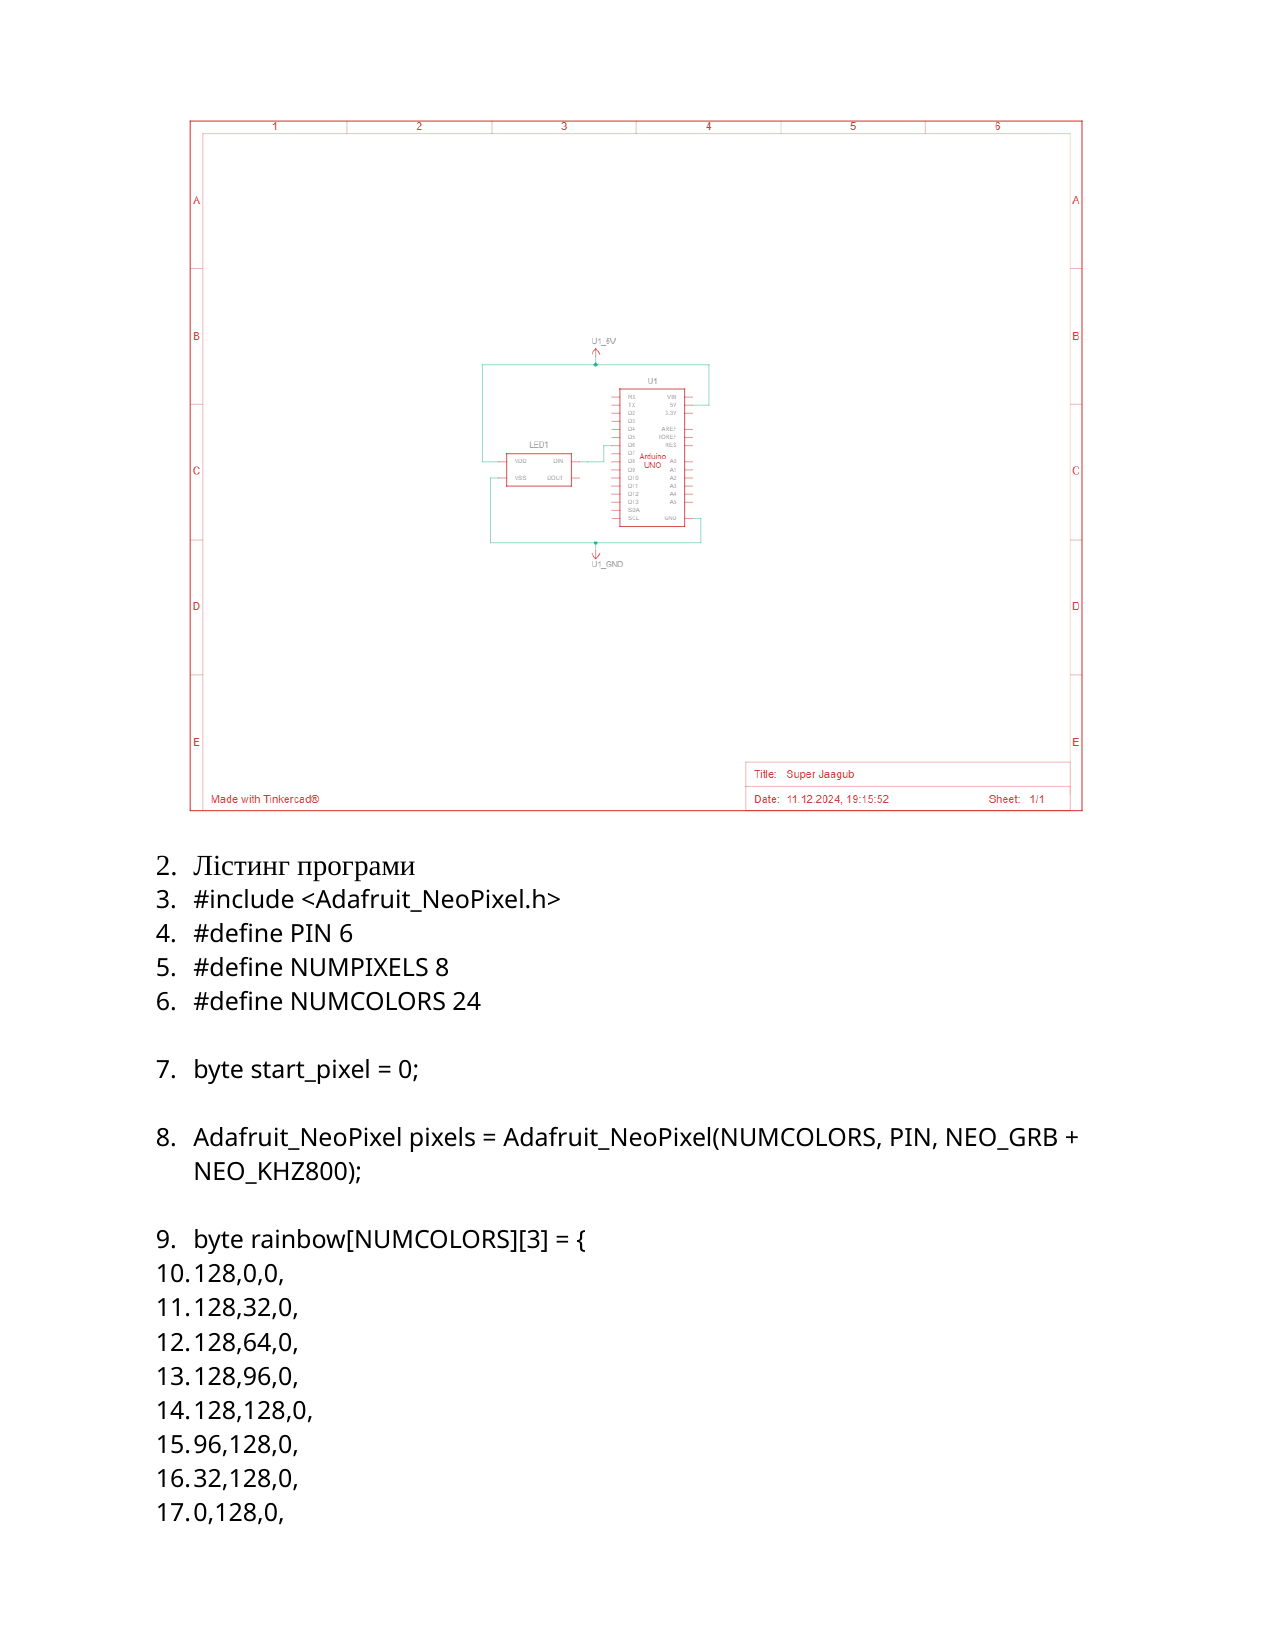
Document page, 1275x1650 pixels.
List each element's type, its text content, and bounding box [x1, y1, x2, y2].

list Adafruit_NeoPixel pixels = Adafruit_NeoPixel(NUMCOLORS, PIN, NEO_GRB + NEO_KHZ800); [156, 1120, 1157, 1188]
list 128,128,0, [156, 1392, 1157, 1426]
list byte start_pixel = 0; [156, 1052, 1157, 1086]
list #define NUMPIXELS 8 [156, 949, 1157, 983]
list #define PIN 6 [156, 915, 1157, 949]
list 128,0,0, [156, 1256, 1157, 1290]
list 128,96,0, [156, 1358, 1157, 1392]
list 128,32,0, [156, 1290, 1157, 1324]
list #define NUMCOLORS 24 [156, 983, 1157, 1018]
list #include <Adafruit_NeoPixel.h> [156, 881, 1157, 915]
list Лістинг програми [156, 848, 1157, 881]
list byte rainbow[NUMCOLORS][3] = { [156, 1222, 1157, 1256]
list 32,128,0, [156, 1460, 1157, 1494]
list 128,64,0, [156, 1324, 1157, 1358]
list 96,128,0, [156, 1426, 1157, 1460]
picture [188, 118, 1087, 815]
list 0,128,0, [156, 1494, 1157, 1528]
